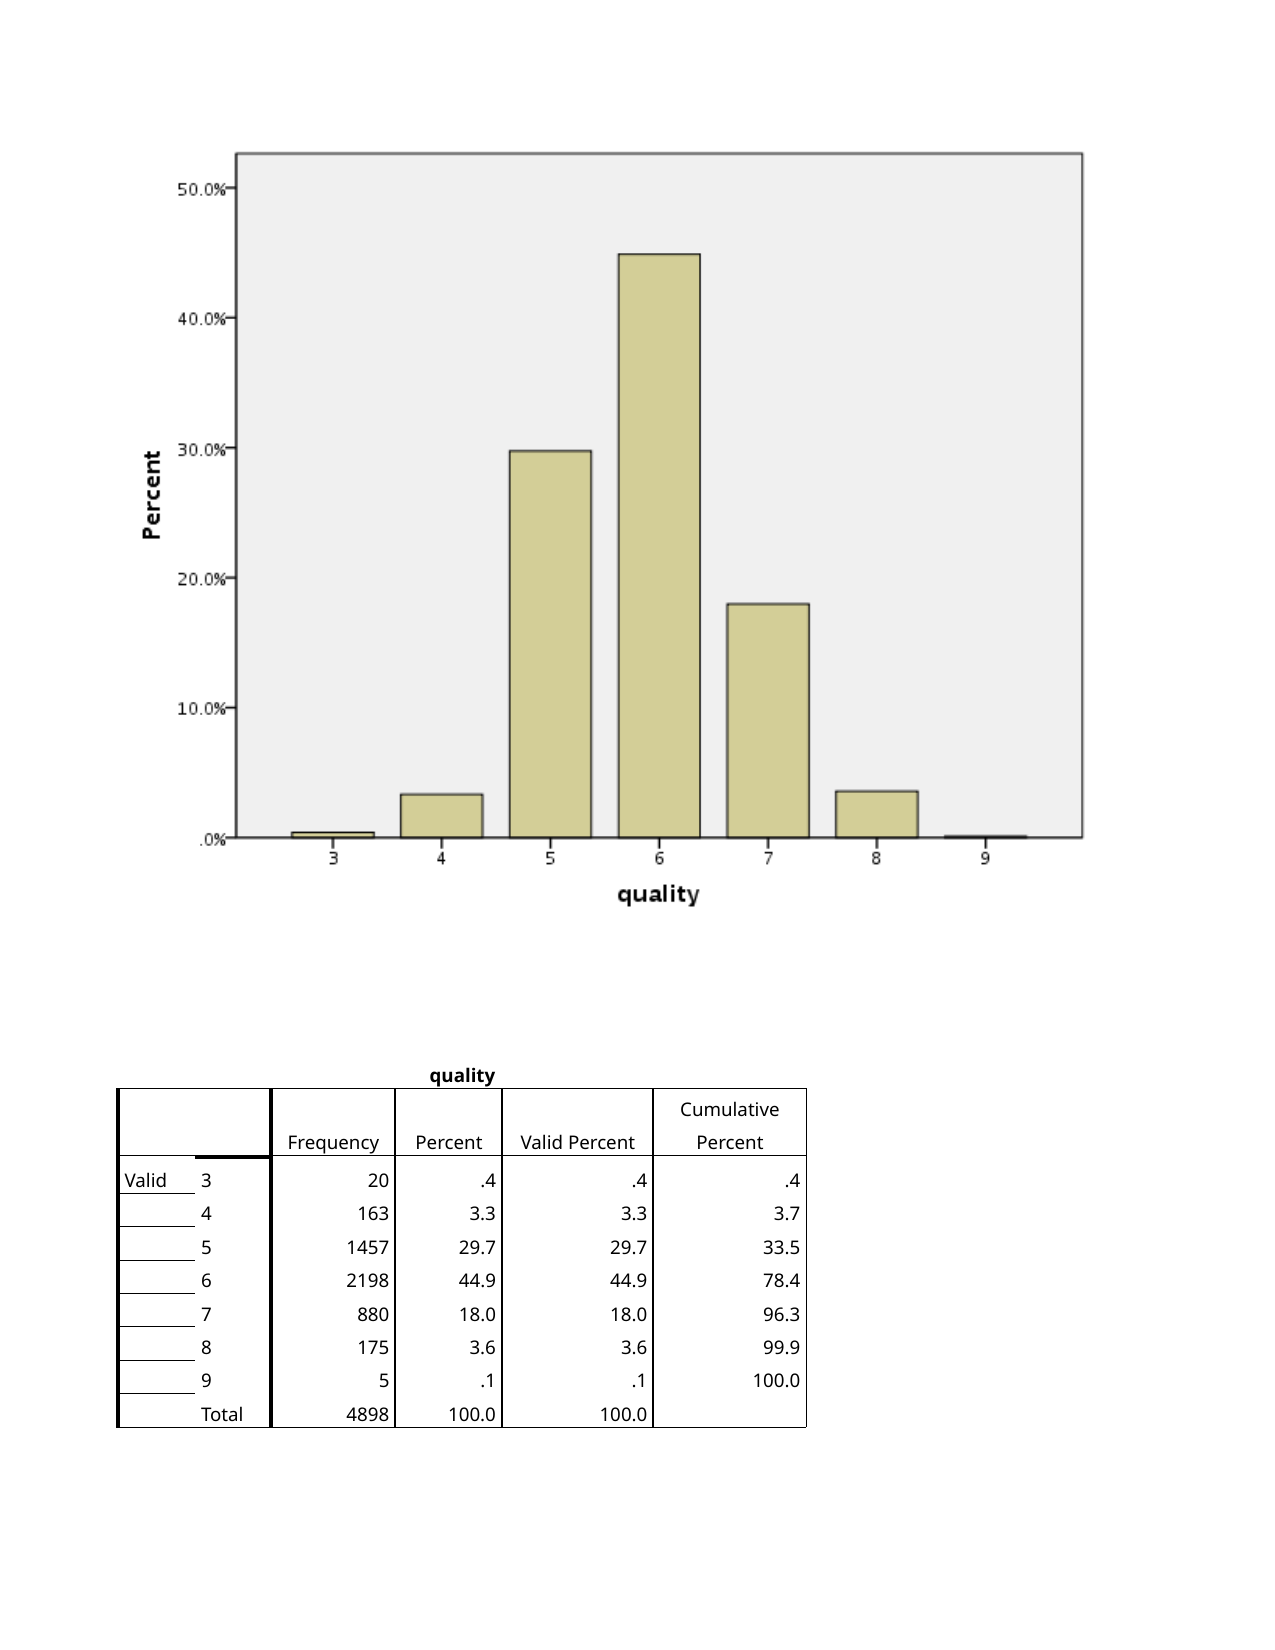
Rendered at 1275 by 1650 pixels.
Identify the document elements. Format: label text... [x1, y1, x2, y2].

table_cell [120, 1261, 194, 1293]
table_cell 20 [273, 1156, 394, 1193]
table_cell 4 [195, 1193, 269, 1226]
table_cell 3.3 [503, 1193, 652, 1226]
table_cell 33.5 [654, 1226, 806, 1259]
table_header quality [118, 1055, 806, 1088]
table_cell 3 [195, 1159, 269, 1193]
table_cell 96.3 [654, 1293, 806, 1326]
table_cell .4 [654, 1156, 806, 1193]
table_cell 44.9 [396, 1260, 501, 1293]
table_cell [120, 1227, 194, 1259]
table_cell 100.0 [396, 1393, 501, 1427]
table_cell 100.0 [503, 1393, 652, 1427]
table_cell [120, 1327, 194, 1360]
table_cell [654, 1393, 806, 1427]
table_cell [120, 1361, 194, 1393]
table_cell [120, 1194, 194, 1226]
table_cell 3.3 [396, 1193, 501, 1226]
table_cell 29.7 [396, 1226, 501, 1259]
table_cell 880 [273, 1293, 394, 1326]
table_cell 4898 [273, 1393, 394, 1427]
table_cell .1 [396, 1360, 501, 1393]
table_cell 100.0 [654, 1360, 806, 1393]
table_cell .4 [396, 1156, 501, 1193]
table_cell 2198 [273, 1260, 394, 1293]
table_cell Valid [120, 1156, 194, 1193]
table_cell Percent [396, 1089, 501, 1155]
table_cell Cumulative Percent [654, 1089, 806, 1155]
table_cell 3.6 [503, 1326, 652, 1360]
table_cell 18.0 [396, 1293, 501, 1326]
picture [118, 146, 1094, 927]
table_cell [120, 1089, 269, 1155]
table_cell Frequency [273, 1089, 394, 1155]
table_cell 163 [273, 1193, 394, 1226]
table_cell 8 [195, 1326, 269, 1360]
table_cell 5 [273, 1360, 394, 1393]
table_cell 78.4 [654, 1260, 806, 1293]
table_cell [120, 1294, 194, 1326]
table_cell 7 [195, 1293, 269, 1326]
table_cell 175 [273, 1326, 394, 1360]
table_cell 1457 [273, 1226, 394, 1259]
table_cell 29.7 [503, 1226, 652, 1259]
table_cell 6 [195, 1260, 269, 1293]
table_cell Valid Percent [503, 1089, 652, 1155]
table_cell 5 [195, 1226, 269, 1259]
table_cell 3.7 [654, 1193, 806, 1226]
table_cell 44.9 [503, 1260, 652, 1293]
table_cell .4 [503, 1156, 652, 1193]
table_cell [120, 1394, 194, 1427]
table_cell 99.9 [654, 1326, 806, 1360]
table_cell 3.6 [396, 1326, 501, 1360]
table_cell Total [195, 1393, 269, 1427]
table_cell .1 [503, 1360, 652, 1393]
table_cell 18.0 [503, 1293, 652, 1326]
table_cell 9 [195, 1360, 269, 1393]
